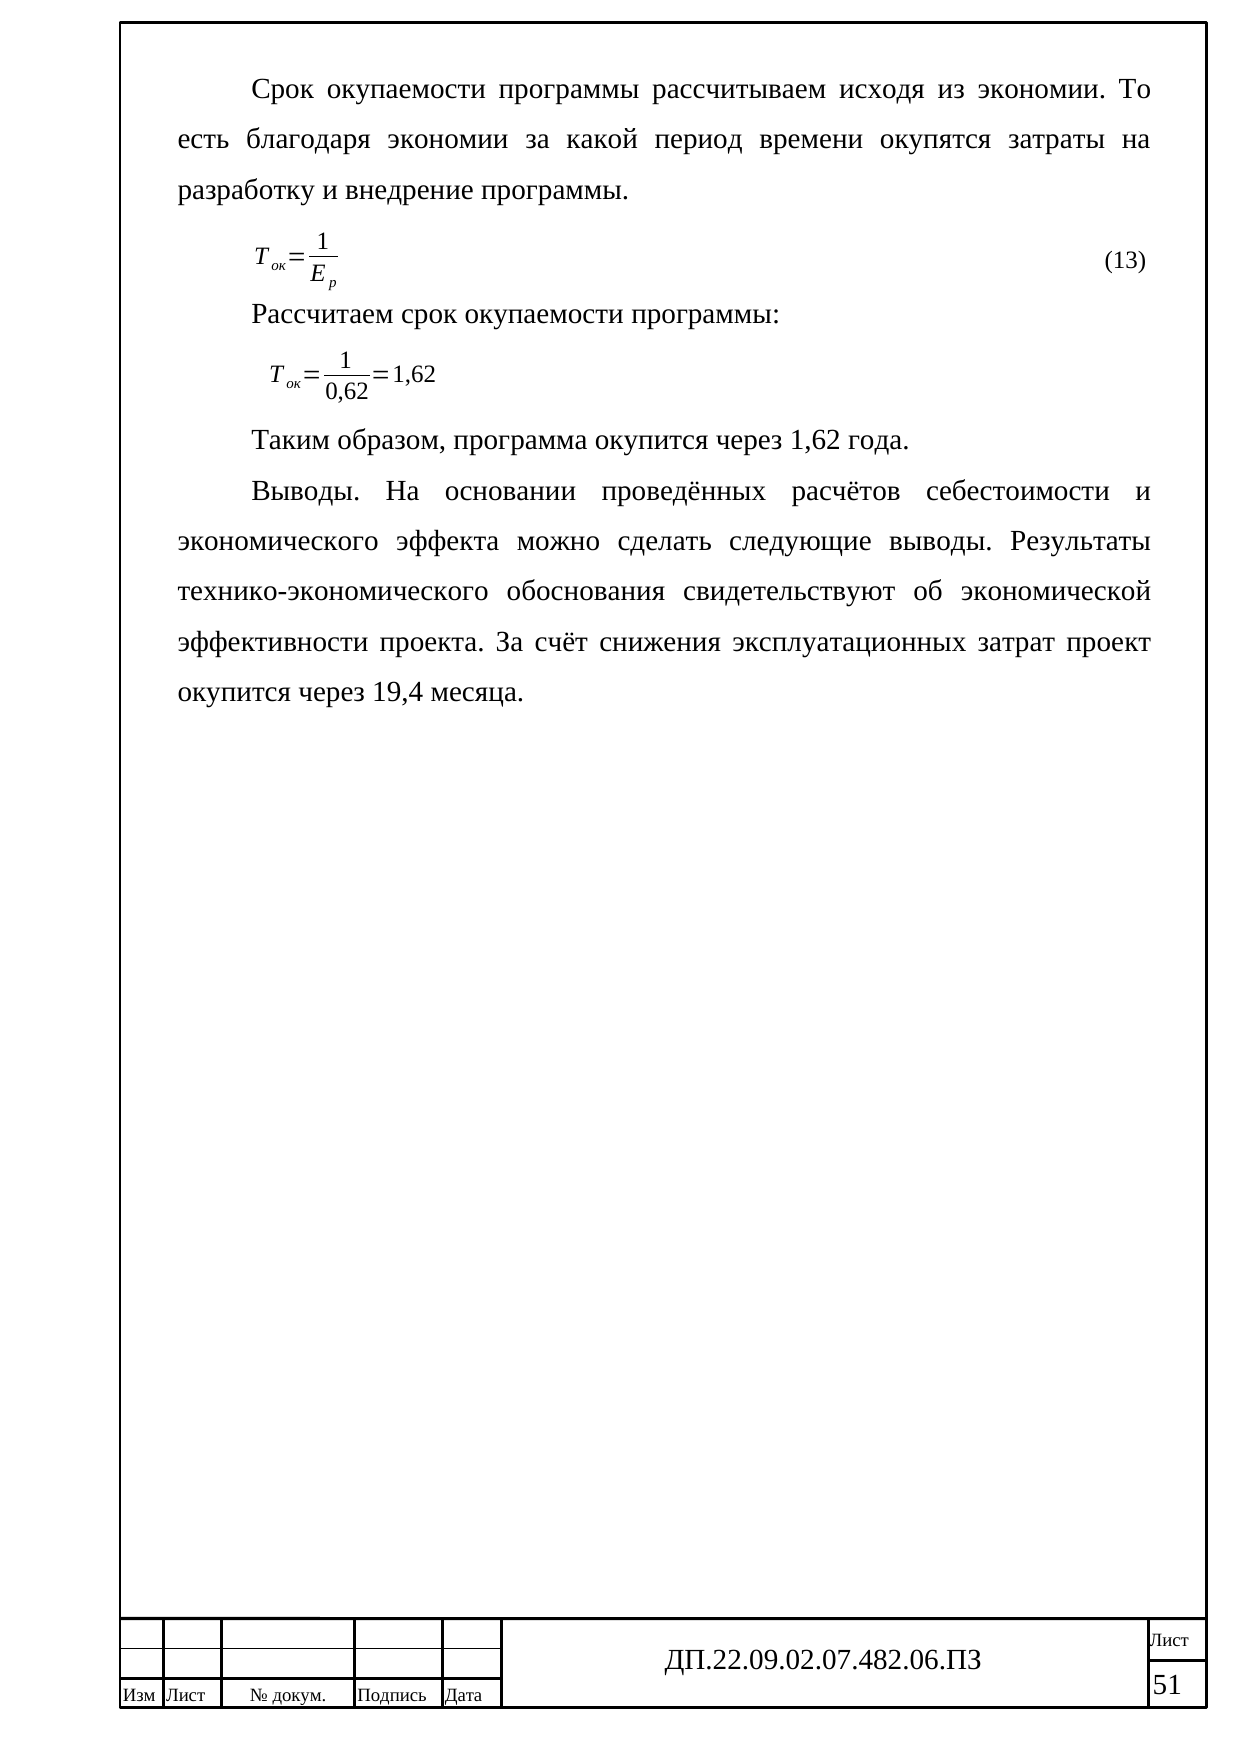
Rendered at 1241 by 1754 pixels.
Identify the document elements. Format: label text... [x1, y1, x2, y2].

table_header [177, 222, 1043, 296]
text Срок окупаемости программы рассчитываем исходя из экономии. То есть благодаря экономии за какой период времени окупятся затраты на разработку и внедрение программы. [177, 71, 1152, 206]
text Рассчитаем срок окупаемости программы: [177, 296, 1152, 330]
table_header (13) [1043, 222, 1152, 296]
text Выводы. На основании проведённых расчётов себестоимости и экономического эффекта можно сделать следующие выводы. Результаты технико-экономического обоснования свидетельствуют об экономической эффективности проекта. За счёт снижения эксплуатационных затрат проект окупится через 19,4 месяца. [177, 473, 1152, 708]
text Таким образом, программа окупится через 1,62 года. [177, 422, 1152, 456]
